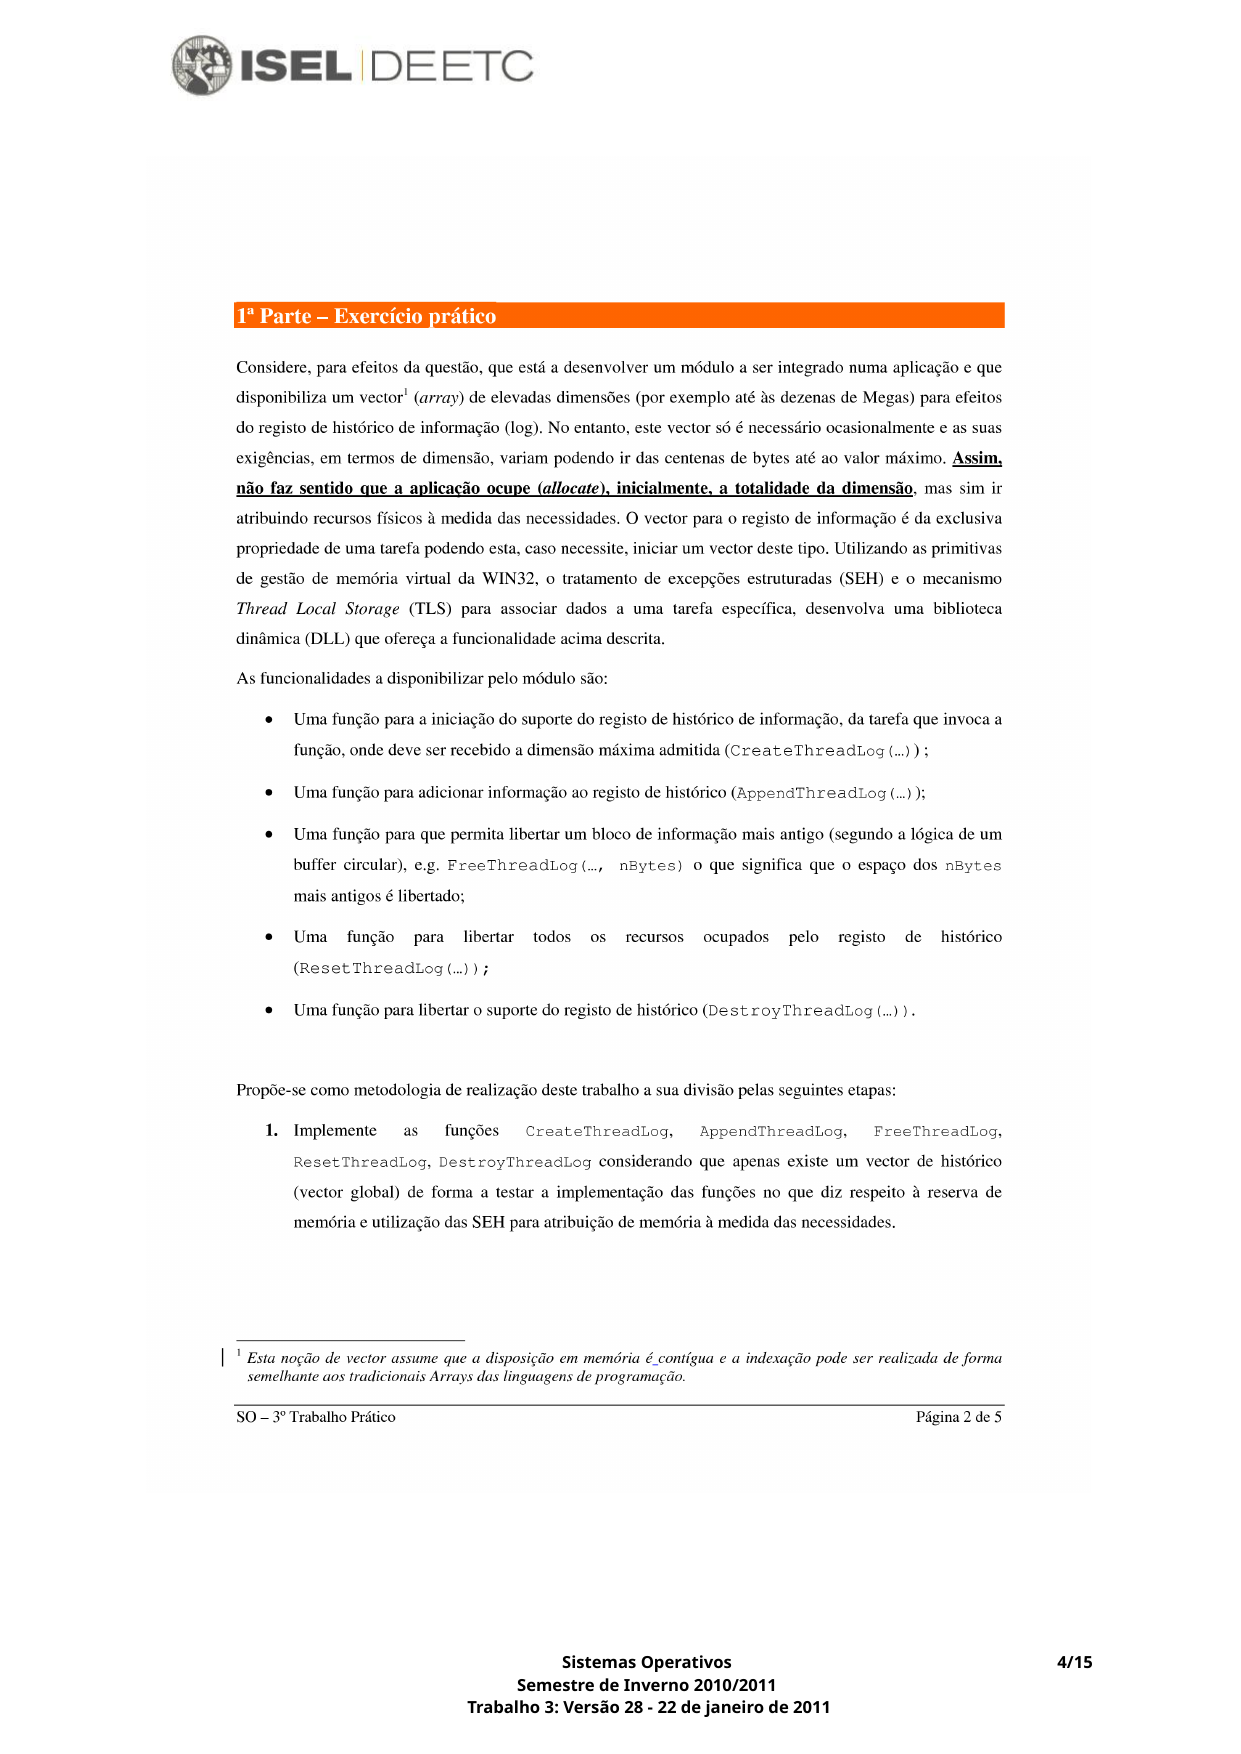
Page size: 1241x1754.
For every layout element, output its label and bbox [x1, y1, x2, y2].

picture [146, 156, 1092, 1493]
picture [162, 20, 564, 121]
